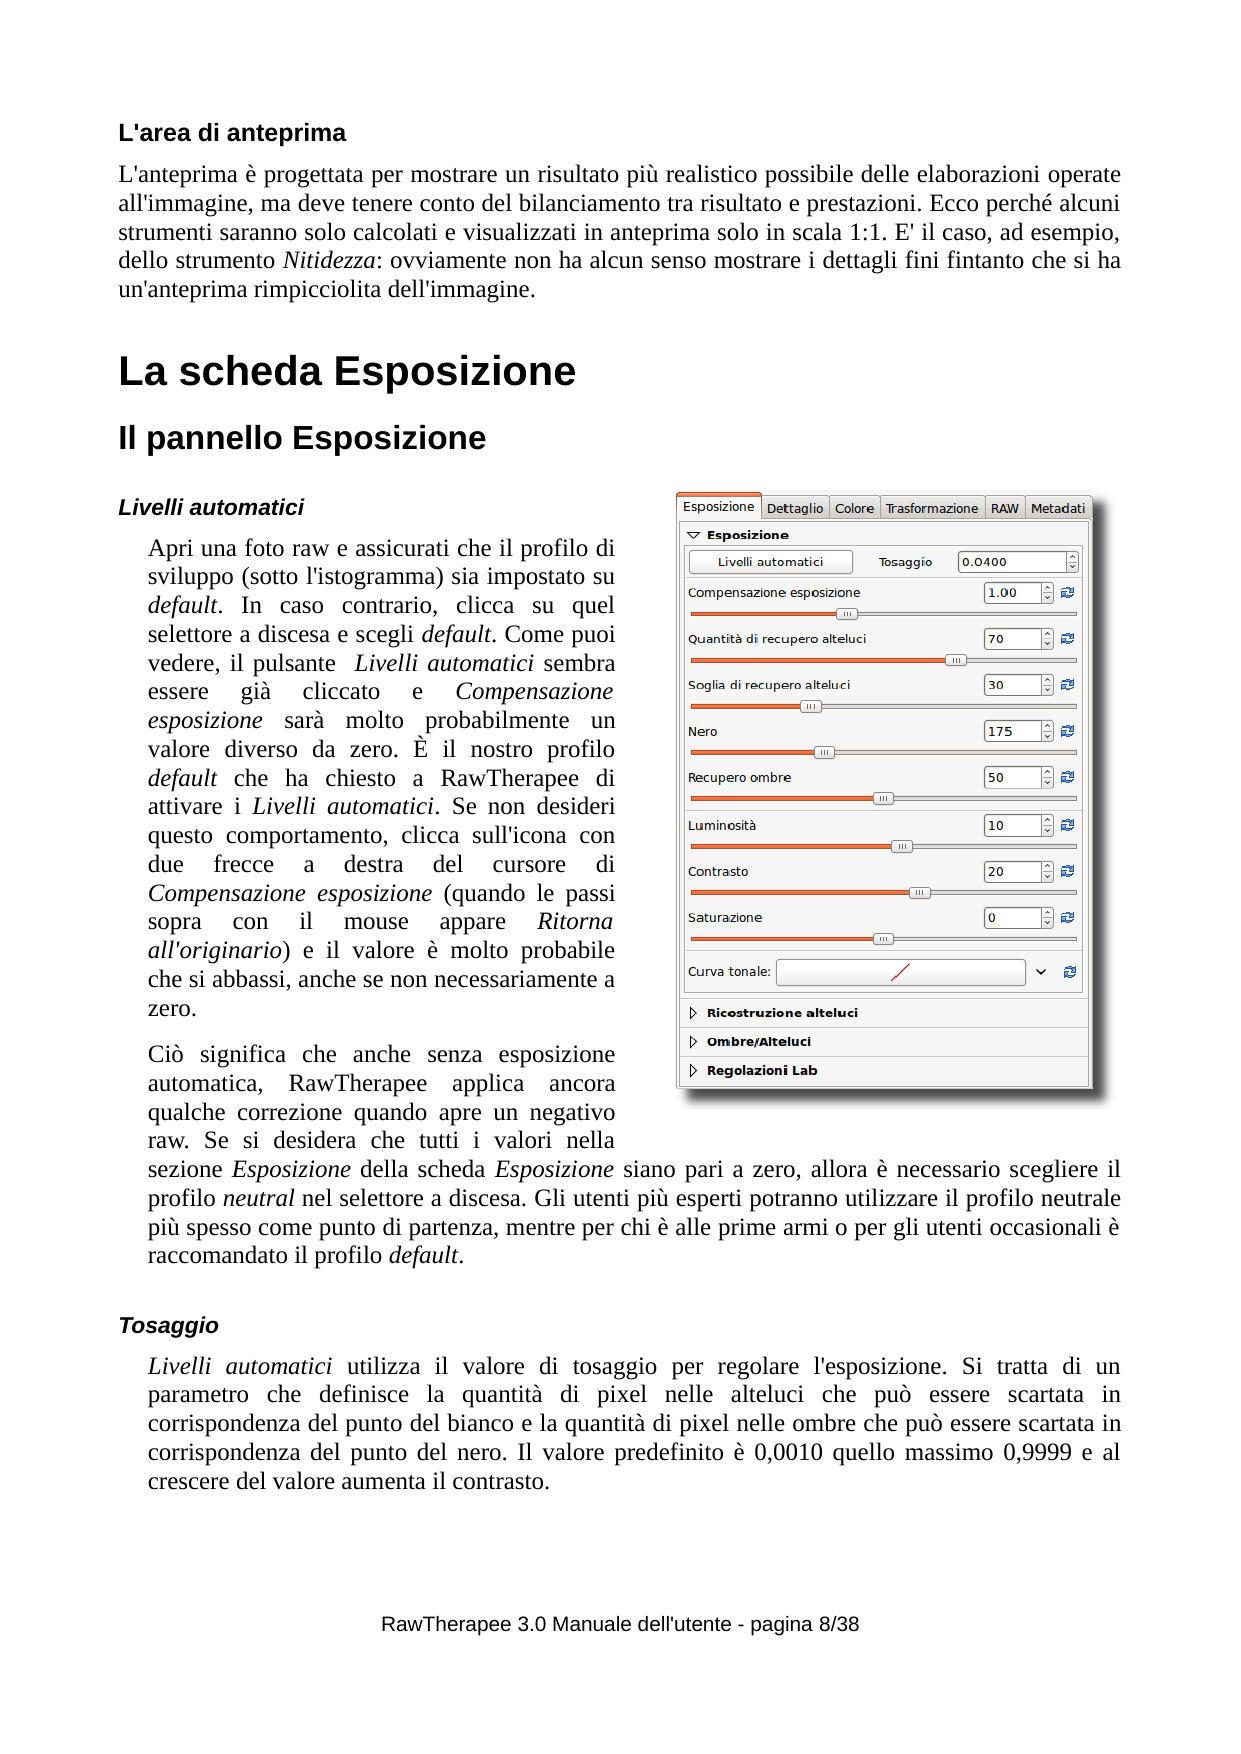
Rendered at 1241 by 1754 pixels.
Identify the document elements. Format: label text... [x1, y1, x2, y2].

text Ciò significa che anche senza esposizione automatica, RawTherapee applica ancora qualche correzione quando apre un negativo raw. Se si desidera che tutti i valori nella sezione Esposizione della scheda Esposizione siano pari a zero, allora è necessario scegliere il profilo neutral nel selettore a discesa. Gli utenti più esperti potranno utilizzare il profilo neutrale più spesso come punto di partenza, mentre per chi è alle prime armi o per gli utenti occasionali è raccomandato il profilo default. [148, 1039, 1122, 1269]
subtitle Livelli automatici [118, 494, 675, 520]
picture [675, 490, 1119, 1113]
text Apri una foto raw e assicurati che il profilo di sviluppo (sotto l'istogramma) sia impostato su default. In caso contrario, clicca su quel selettore a discesa e scegli default. Come puoi vedere, il pulsante Livelli automatici sembra essere già cliccato e Compensazione esposizione sarà molto probabilmente un valore diverso da zero. È il nostro profilo default che ha chiesto a RawTherapee di attivare i Livelli automatici. Se non desideri questo comportamento, clicca sull'icona con due frecce a destra del cursore di Compensazione esposizione (quando le passi sopra con il mouse appare Ritorna all'originario) e il valore è molto probabile che si abbassi, anche se non necessariamente a zero. [148, 533, 675, 1021]
text Livelli automatici utilizza il valore di tosaggio per regolare l'esposizione. Si tratta di un parametro che definisce la quantità di pixel nelle alteluci che può essere scartata in corrispondenza del punto del bianco e la quantità di pixel nelle ombre che può essere scartata in corrispondenza del punto del nero. Il valore predefinito è 0,0010 quello massimo 0,9999 e al crescere del valore aumenta il contrasto. [148, 1351, 1122, 1494]
text L'anteprima è progettata per mostrare un risultato più realistico possibile delle elaborazioni operate all'immagine, ma deve tenere conto del bilanciamento tra risultato e prestazioni. Ecco perché alcuni strumenti saranno solo calcolati e visualizzati in anteprima solo in scala 1:1. E' il caso, ad esempio, dello strumento Nitidezza: ovviamente non ha alcun senso mostrare i dettagli fini fintanto che si ha un'anteprima rimpicciolita dell'immagine. [118, 159, 1122, 303]
subtitle Il pannello Esposizione [118, 418, 1122, 456]
subtitle L'area di anteprima [118, 118, 1122, 147]
subtitle Tosaggio [118, 1312, 1122, 1338]
subtitle La scheda Esposizione [118, 346, 1122, 394]
